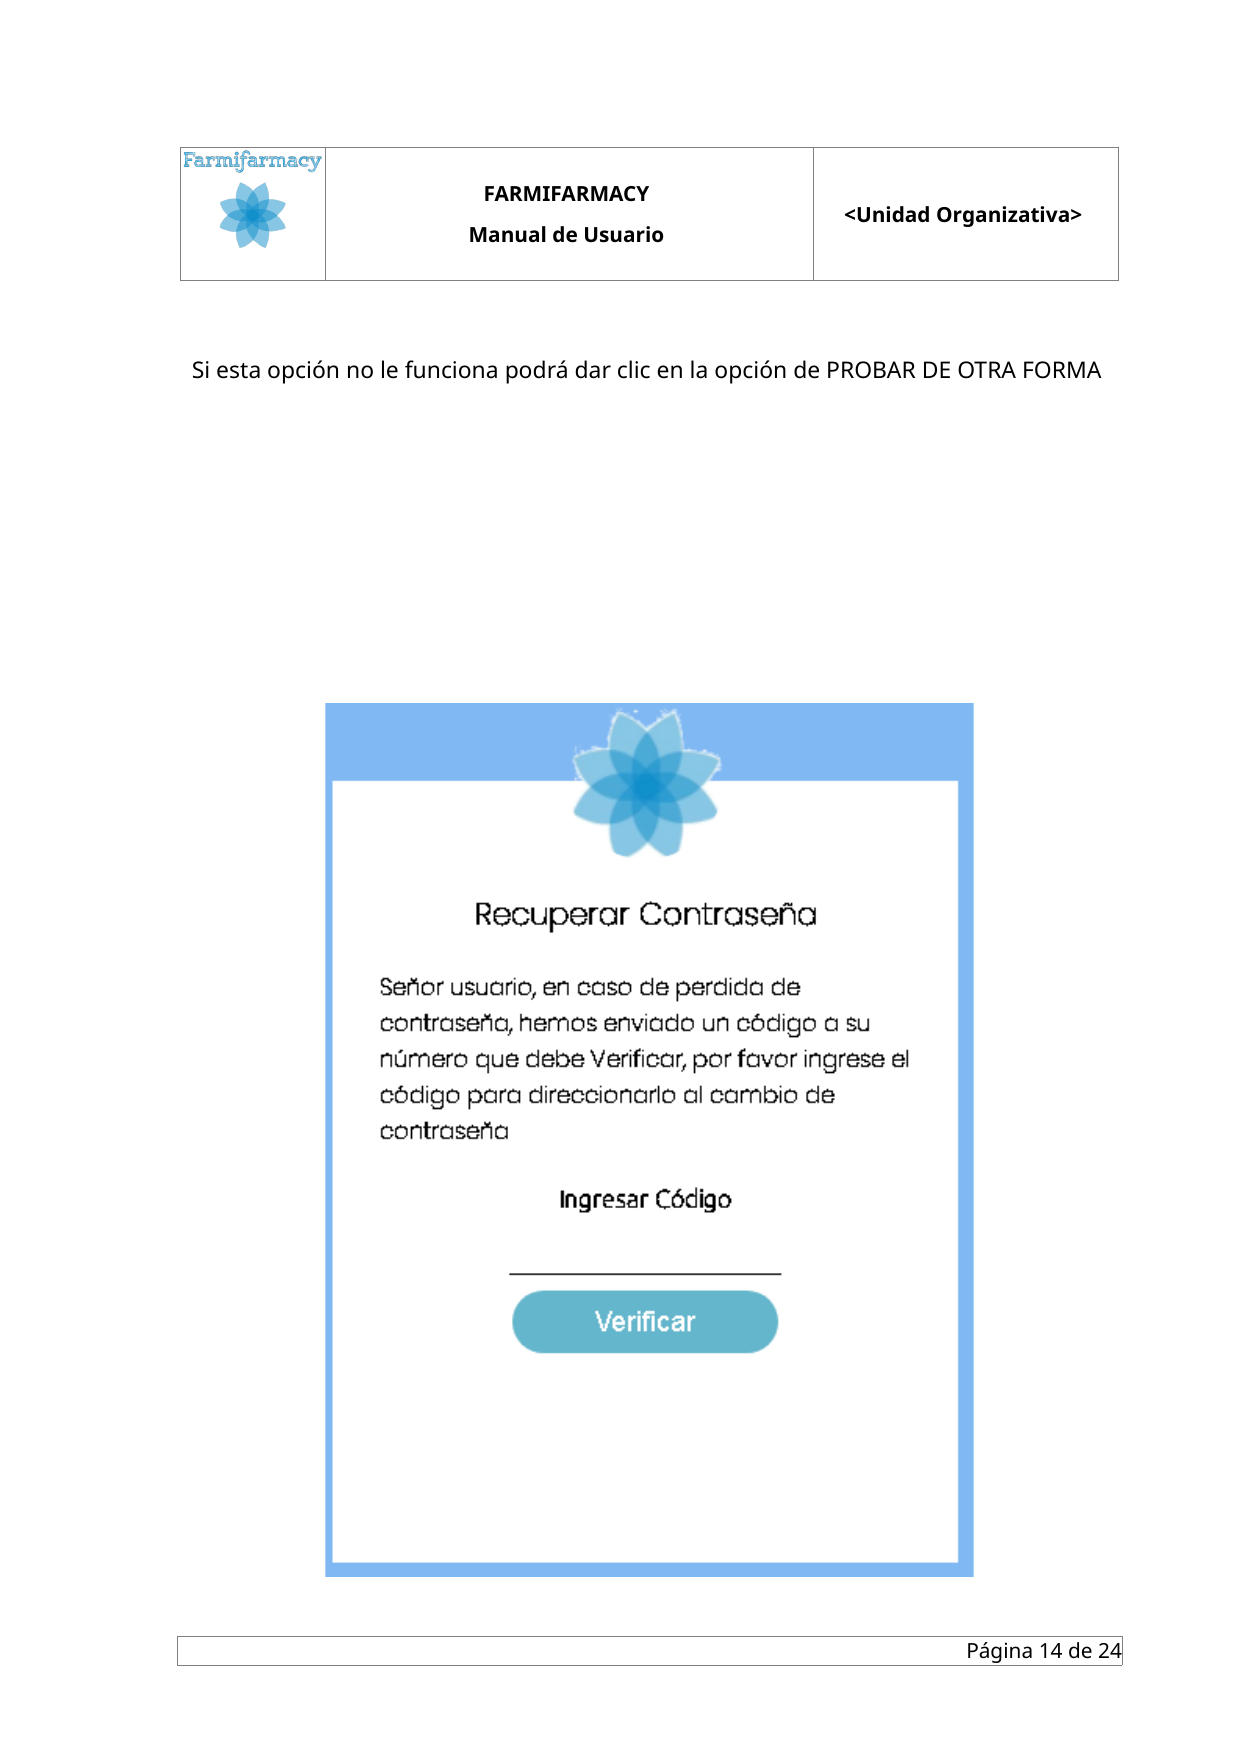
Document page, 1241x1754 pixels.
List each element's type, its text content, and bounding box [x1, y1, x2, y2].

text Si esta opción no le funciona podrá dar clic en la opción de PROBAR DE OTRA FORMA [177, 353, 1122, 385]
